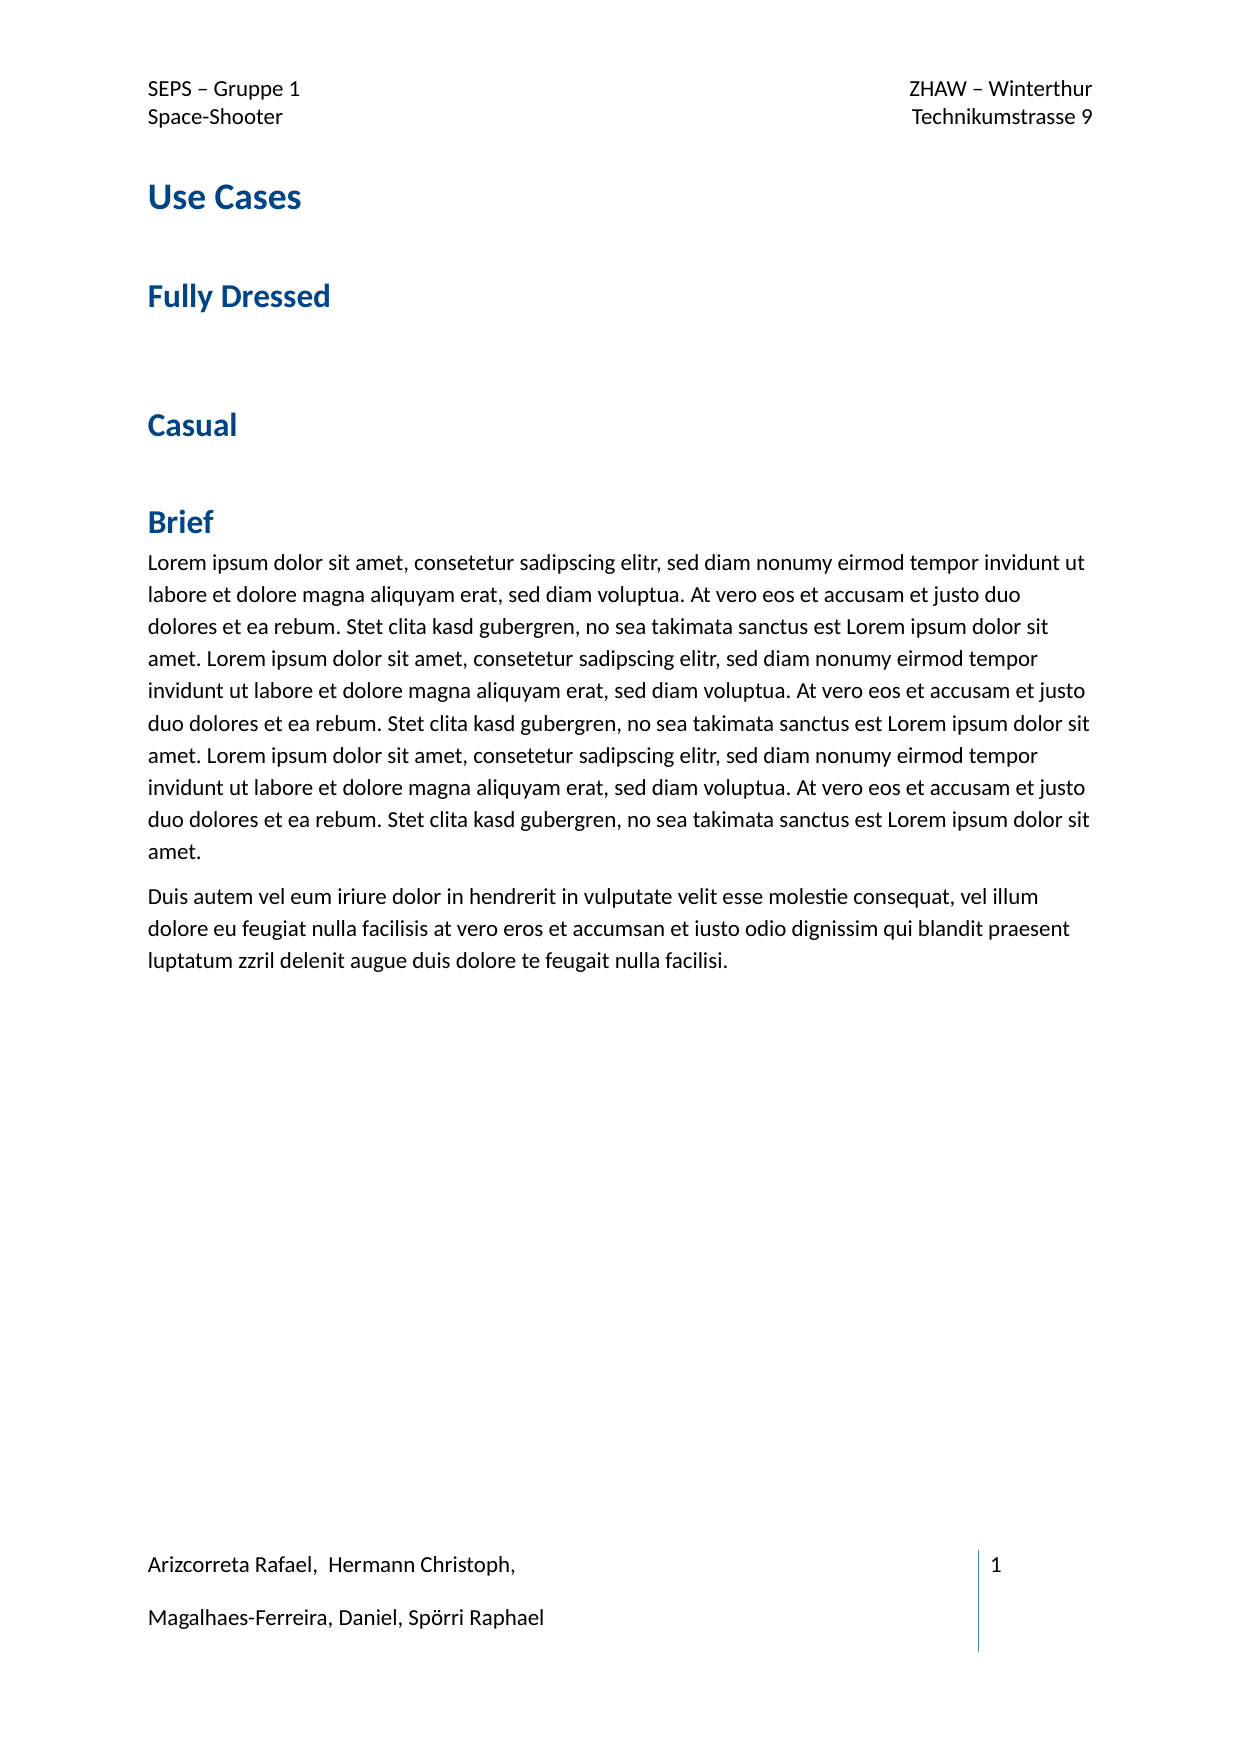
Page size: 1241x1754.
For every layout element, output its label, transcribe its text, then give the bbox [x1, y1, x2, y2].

text Duis autem vel eum iriure dolor in hendrerit in vulputate velit esse molestie consequat, vel illum dolore eu feugiat nulla facilisis at vero eros et accumsan et iusto odio dignissim qui blandit praesent luptatum zzril delenit augue duis dolore te feugait nulla facilisi. [148, 882, 1093, 974]
subtitle Fully Dressed [148, 275, 1093, 316]
subtitle Brief [148, 501, 1093, 542]
text Lorem ipsum dolor sit amet, consetetur sadipscing elitr, sed diam nonumy eirmod tempor invidunt ut labore et dolore magna aliquyam erat, sed diam voluptua. At vero eos et accusam et justo duo dolores et ea rebum. Stet clita kasd gubergren, no sea takimata sanctus est Lorem ipsum dolor sit amet. Lorem ipsum dolor sit amet, consetetur sadipscing elitr, sed diam nonumy eirmod tempor invidunt ut labore et dolore magna aliquyam erat, sed diam voluptua. At vero eos et accusam et justo duo dolores et ea rebum. Stet clita kasd gubergren, no sea takimata sanctus est Lorem ipsum dolor sit amet. Lorem ipsum dolor sit amet, consetetur sadipscing elitr, sed diam nonumy eirmod tempor invidunt ut labore et dolore magna aliquyam erat, sed diam voluptua. At vero eos et accusam et justo duo dolores et ea rebum. Stet clita kasd gubergren, no sea takimata sanctus est Lorem ipsum dolor sit amet. [148, 548, 1093, 866]
subtitle Casual [148, 404, 1093, 445]
title Use Cases [148, 173, 1093, 218]
